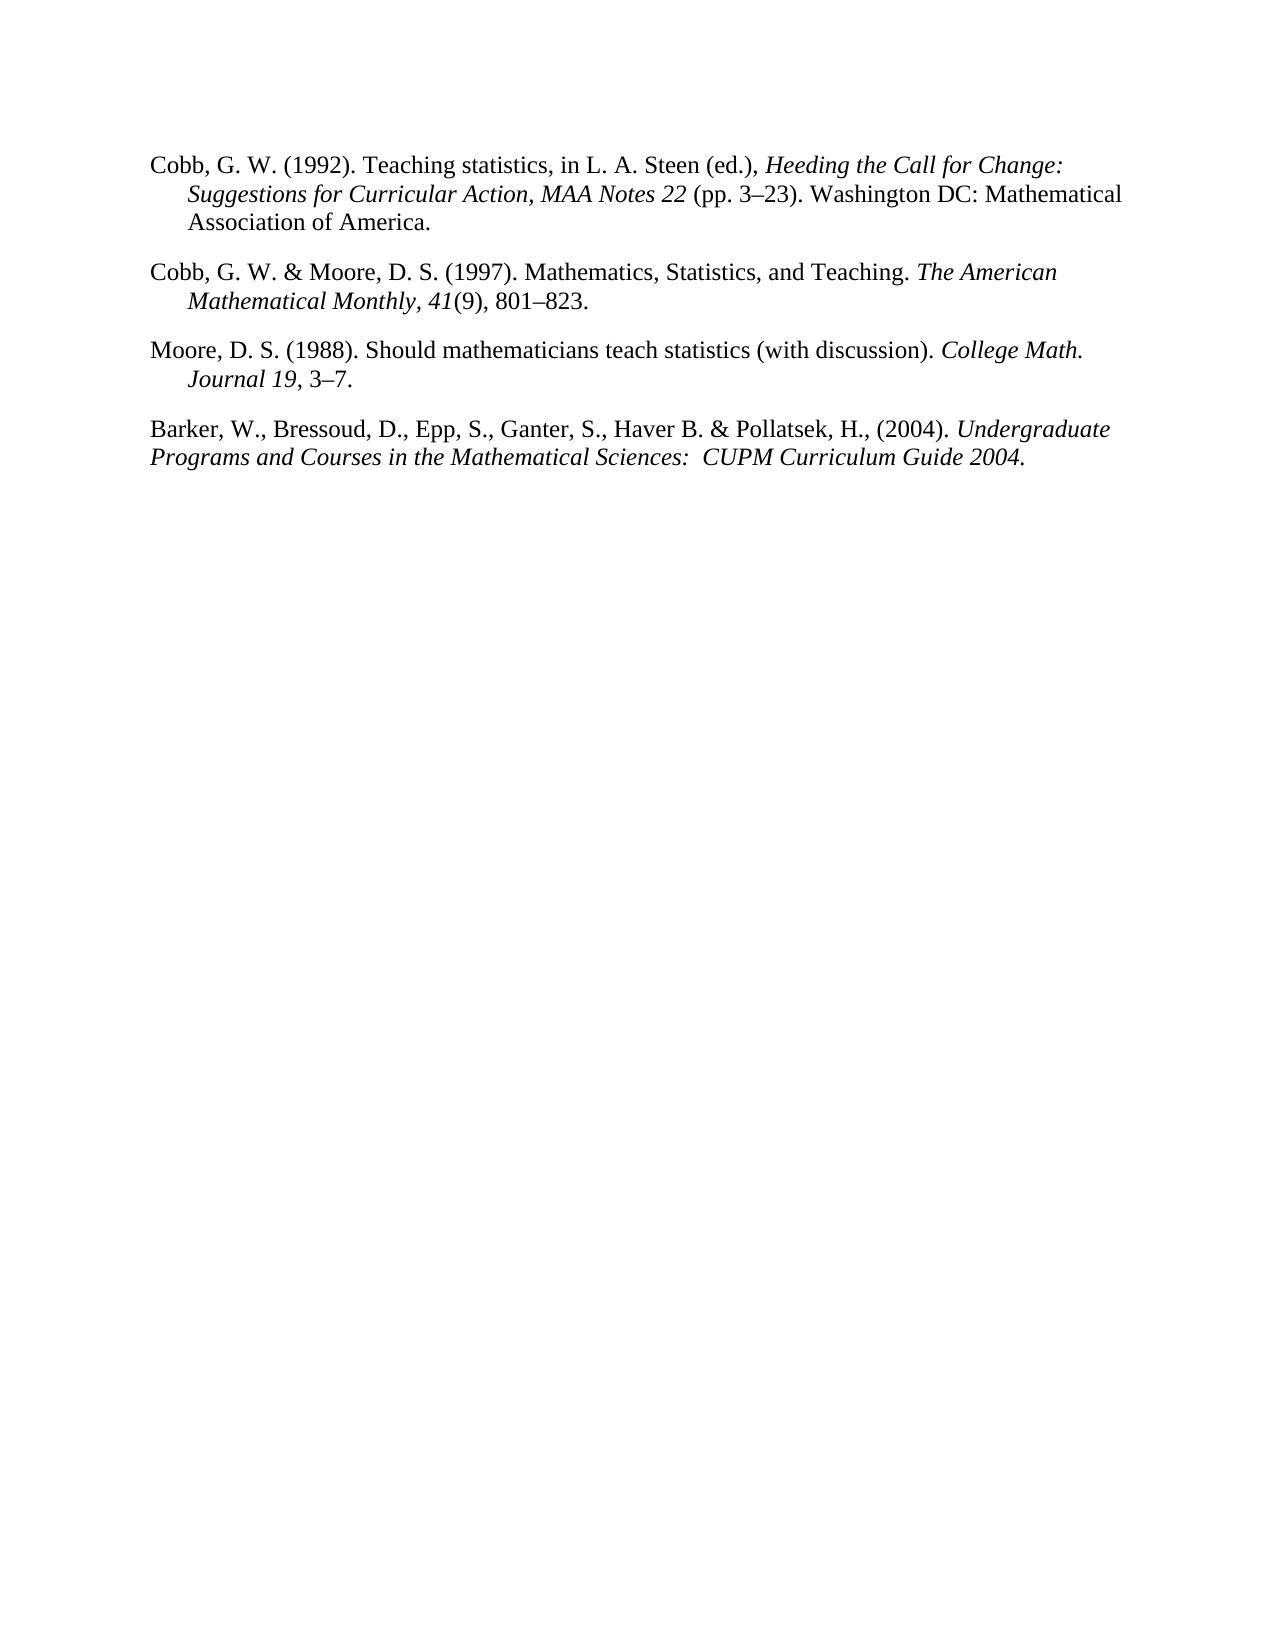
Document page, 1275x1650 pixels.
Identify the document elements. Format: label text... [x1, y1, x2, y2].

text Moore, D. S. (1988). Should mathematicians teach statistics (with discussion). College Math. Journal 19, 3–7. [150, 335, 1125, 393]
text Cobb, G. W. & Moore, D. S. (1997). Mathematics, Statistics, and Teaching. The American Mathematical Monthly, 41(9), 801–823. [150, 257, 1125, 314]
text Cobb, G. W. (1992). Teaching statistics, in L. A. Steen (ed.), Heeding the Call for Change: Suggestions for Curricular Action, MAA Notes 22 (pp. 3–23). Washington DC: Mathematical Association of America. [150, 150, 1125, 236]
text Barker, W., Bressoud, D., Epp, S., Ganter, S., Haver B. & Pollatsek, H., (2004). Undergraduate Programs and Courses in the Mathematical Sciences: CUPM Curriculum Guide 2004. [150, 414, 1125, 471]
